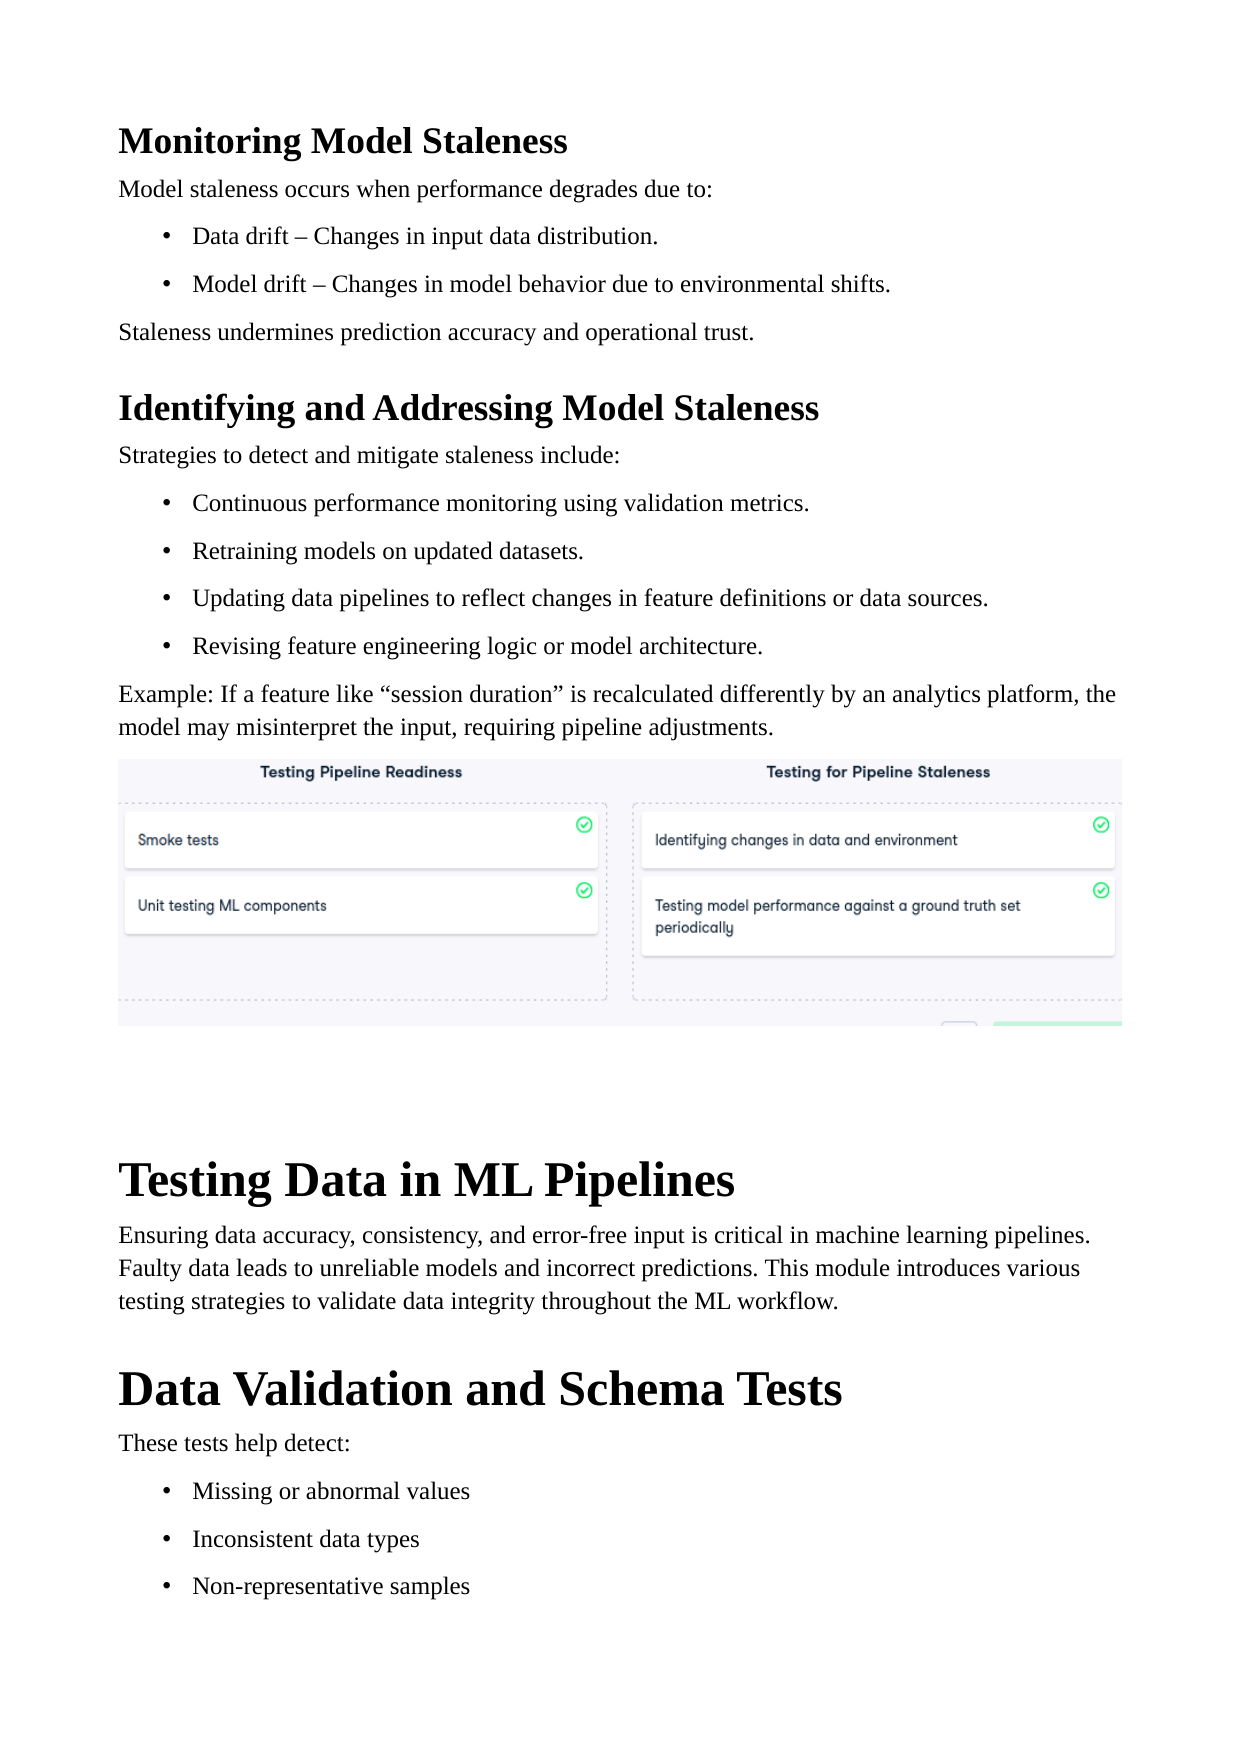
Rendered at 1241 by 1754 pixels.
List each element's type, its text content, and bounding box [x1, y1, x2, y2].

subtitle Testing Data in ML Pipelines [118, 1150, 1122, 1207]
text Staleness undermines prediction accuracy and operational trust. [118, 317, 1122, 345]
picture [118, 759, 1123, 1026]
list Continuous performance monitoring using validation metrics. [162, 488, 1122, 517]
list Updating data pipelines to reflect changes in feature definitions or data sources. [162, 583, 1122, 612]
text Strategies to detect and mitigate staleness include: [118, 441, 1122, 469]
list Model drift – Changes in model behavior due to environmental shifts. [162, 269, 1122, 298]
list Non-representative samples [162, 1571, 1122, 1600]
list Inconsistent data types [162, 1524, 1122, 1552]
text Example: If a feature like “session duration” is recalculated differently by an analytics platform, the model may misinterpret the input, requiring pipeline adjustments. [118, 679, 1122, 740]
list Data drift – Changes in input data distribution. [162, 221, 1122, 250]
text These tests help detect: [118, 1428, 1122, 1457]
text Model staleness occurs when performance degrades due to: [118, 174, 1122, 202]
text Ensuring data accuracy, consistency, and error-free input is critical in machine learning pipelines. Faulty data leads to unreliable models and incorrect predictions. This module introduces various testing strategies to validate data integrity throughout the ML workflow. [118, 1220, 1122, 1315]
list Missing or abnormal values [162, 1476, 1122, 1505]
list Retraining models on updated datasets. [162, 536, 1122, 564]
subtitle Data Validation and Schema Tests [118, 1358, 1122, 1416]
subtitle Identifying and Addressing Model Staleness [118, 385, 1122, 428]
list Revising feature engineering logic or model architecture. [162, 631, 1122, 660]
subtitle Monitoring Model Staleness [118, 118, 1122, 161]
